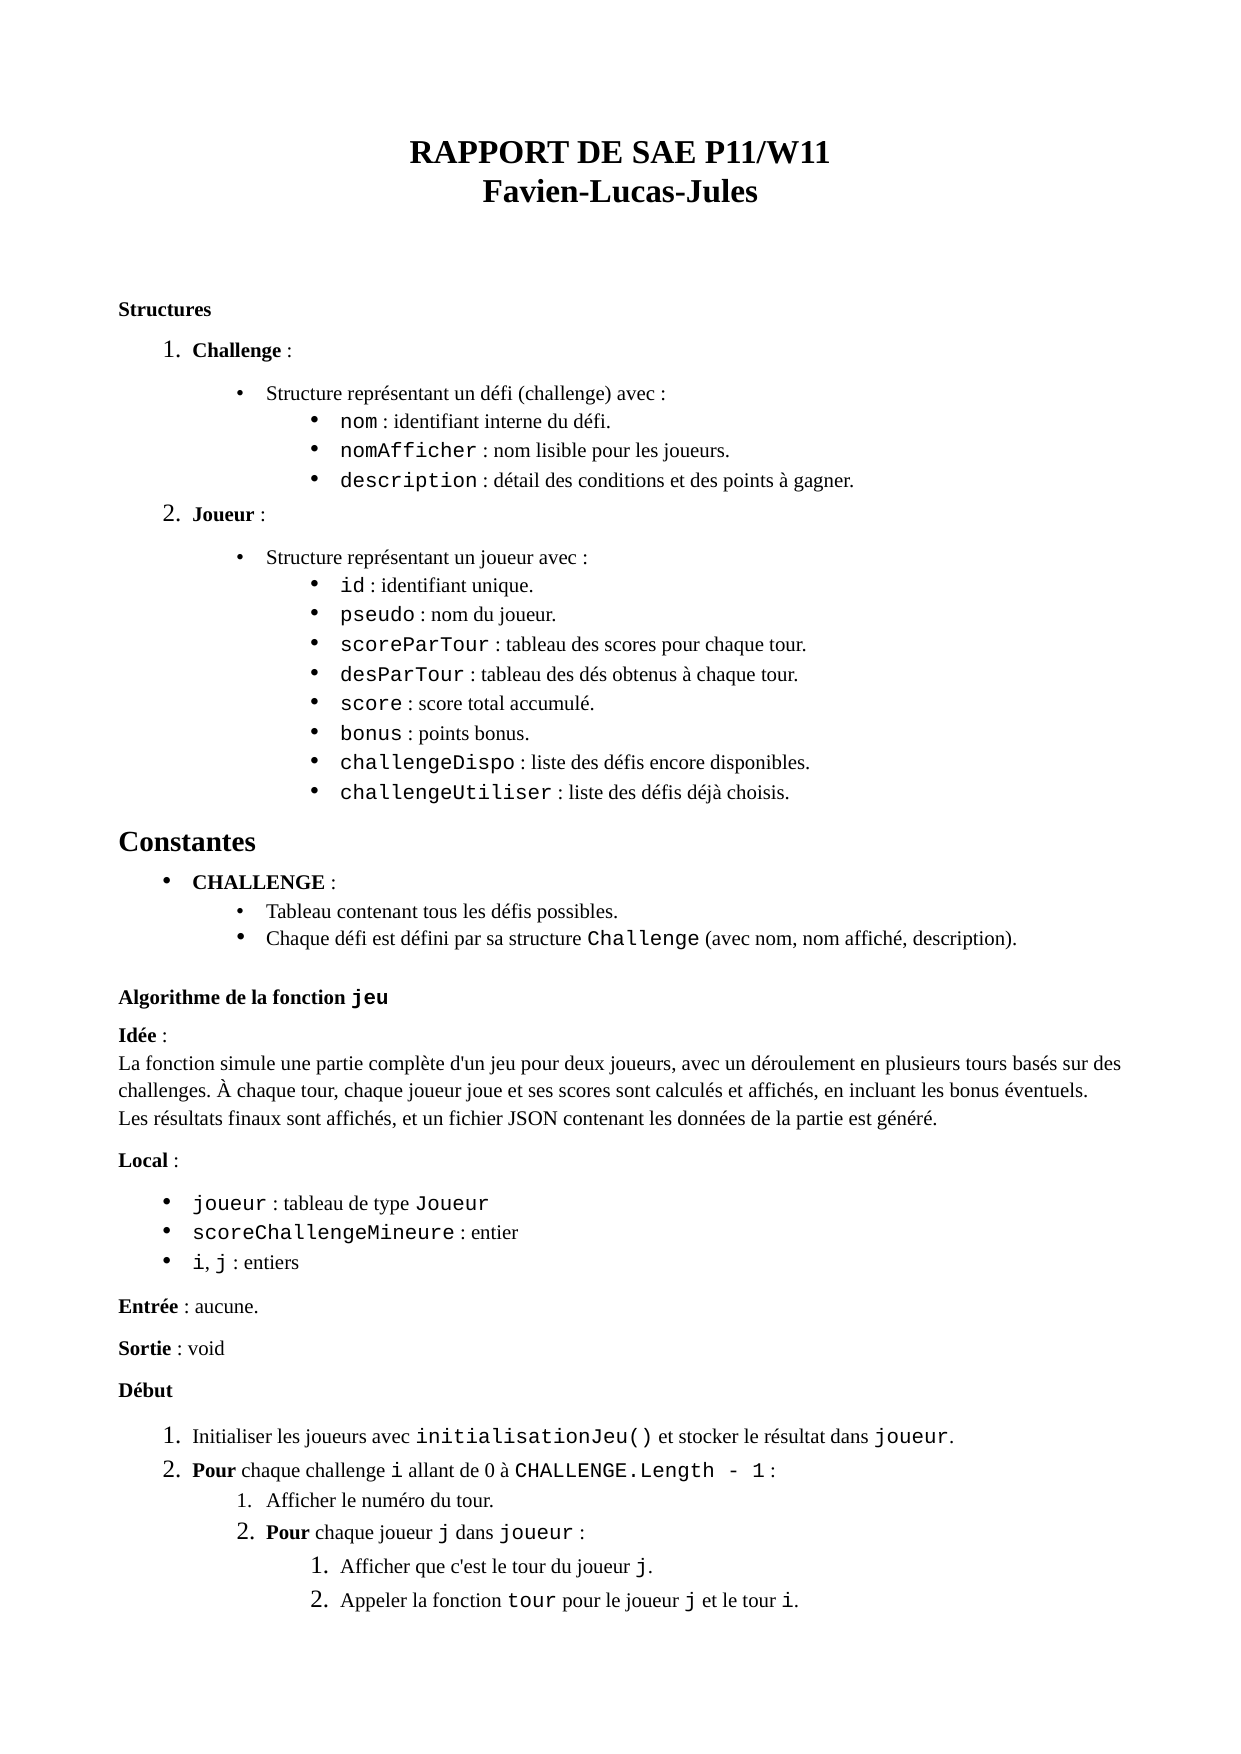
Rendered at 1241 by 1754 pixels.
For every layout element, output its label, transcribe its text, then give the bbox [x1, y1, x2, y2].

list i, j : entiers [162, 1249, 1122, 1275]
text Idée : La fonction simule une partie complète d'un jeu pour deux joueurs, avec un déroulement en plusieurs tours basés sur des challenges. À chaque tour, chaque joueur joue et ses scores sont calculés et affichés, en incluant les bonus éventuels. Les résultats finaux sont affichés, et un fichier JSON contenant les données de la partie est généré. [118, 1023, 1122, 1130]
list Appeler la fonction tour pour le joueur j et le tour i. [310, 1584, 1122, 1613]
subtitle Algorithme de la fonction jeu [118, 985, 1122, 1011]
list nomAfficher : nom lisible pour les joueurs. [310, 438, 1122, 464]
list Pour chaque joueur j dans joueur : [236, 1516, 1122, 1545]
list scoreChallengeMineure : entier [162, 1220, 1122, 1246]
text Début [118, 1378, 1122, 1402]
text Sortie : void [118, 1336, 1122, 1360]
list Tableau contenant tous les défis possibles. [236, 899, 1122, 923]
list Afficher le numéro du tour. [236, 1488, 1122, 1512]
list Structure représentant un défi (challenge) avec : [236, 381, 1122, 405]
list description : détail des conditions et des points à gagner. [310, 468, 1122, 494]
list scoreParTour : tableau des scores pour chaque tour. [310, 632, 1122, 658]
subtitle RAPPORT DE SAE P11/W11 Favien-Lucas-Jules [118, 133, 1122, 209]
list bonus : points bonus. [310, 721, 1122, 746]
text Local : [118, 1148, 1122, 1172]
list Pour chaque challenge i allant de 0 à CHALLENGE.Length - 1 : [162, 1454, 1122, 1484]
list challengeUtiliser : liste des défis déjà choisis. [310, 780, 1122, 806]
list joueur : tableau de type Joueur [162, 1190, 1122, 1216]
list Joueur : [162, 498, 1122, 526]
list Challenge : [162, 334, 1122, 362]
list id : identifiant unique. [310, 573, 1122, 598]
subtitle Structures [118, 297, 1122, 321]
text Entrée : aucune. [118, 1294, 1122, 1318]
list CHALLENGE : [162, 870, 1122, 895]
list Afficher que c'est le tour du joueur j. [310, 1550, 1122, 1579]
list score : score total accumulé. [310, 691, 1122, 717]
list Chaque défi est défini par sa structure Challenge (avec nom, nom affiché, description). [236, 926, 1122, 952]
list Initialiser les joueurs avec initialisationJeu() et stocker le résultat dans joueur. [162, 1420, 1122, 1450]
list challengeDispo : liste des défis encore disponibles. [310, 750, 1122, 776]
subtitle Constantes [118, 824, 1122, 858]
list desParTour : tableau des dés obtenus à chaque tour. [310, 662, 1122, 687]
list nom : identifiant interne du défi. [310, 409, 1122, 434]
list Structure représentant un joueur avec : [236, 545, 1122, 569]
list pseudo : nom du joueur. [310, 602, 1122, 628]
